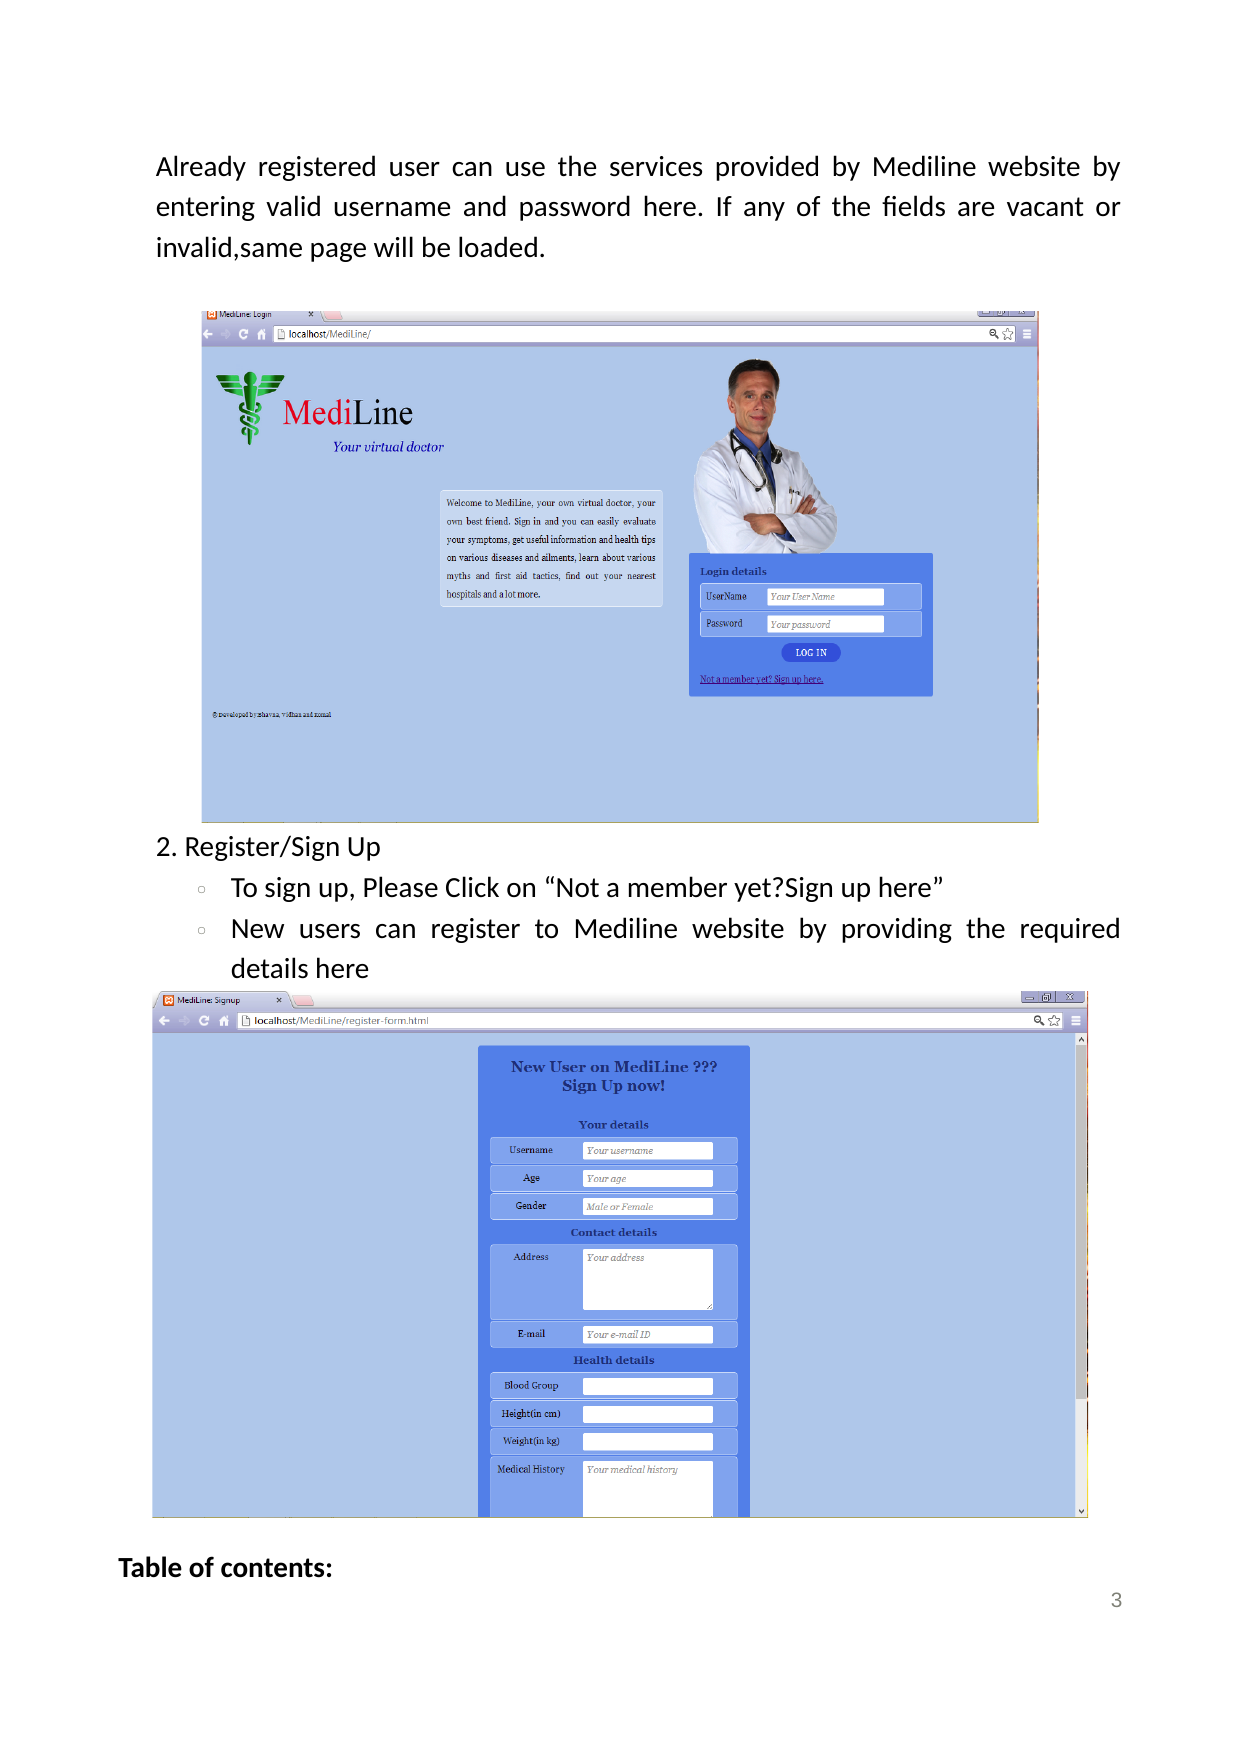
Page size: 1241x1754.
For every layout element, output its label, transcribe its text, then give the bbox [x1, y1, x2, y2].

list New users can register to Mediline website by providing the required details here [193, 910, 1122, 986]
text 2. Register/Sign Up [156, 311, 1122, 863]
list To sign up, Please Click on “Not a member yet?Sign up here” [193, 869, 1122, 904]
subtitle Table of contents: [118, 1549, 1064, 1584]
text Already registered user can use the services provided by Mediline website by entering valid username and password here. If any of the fields are vacant or invalid,same page will be loaded. [156, 148, 1122, 265]
